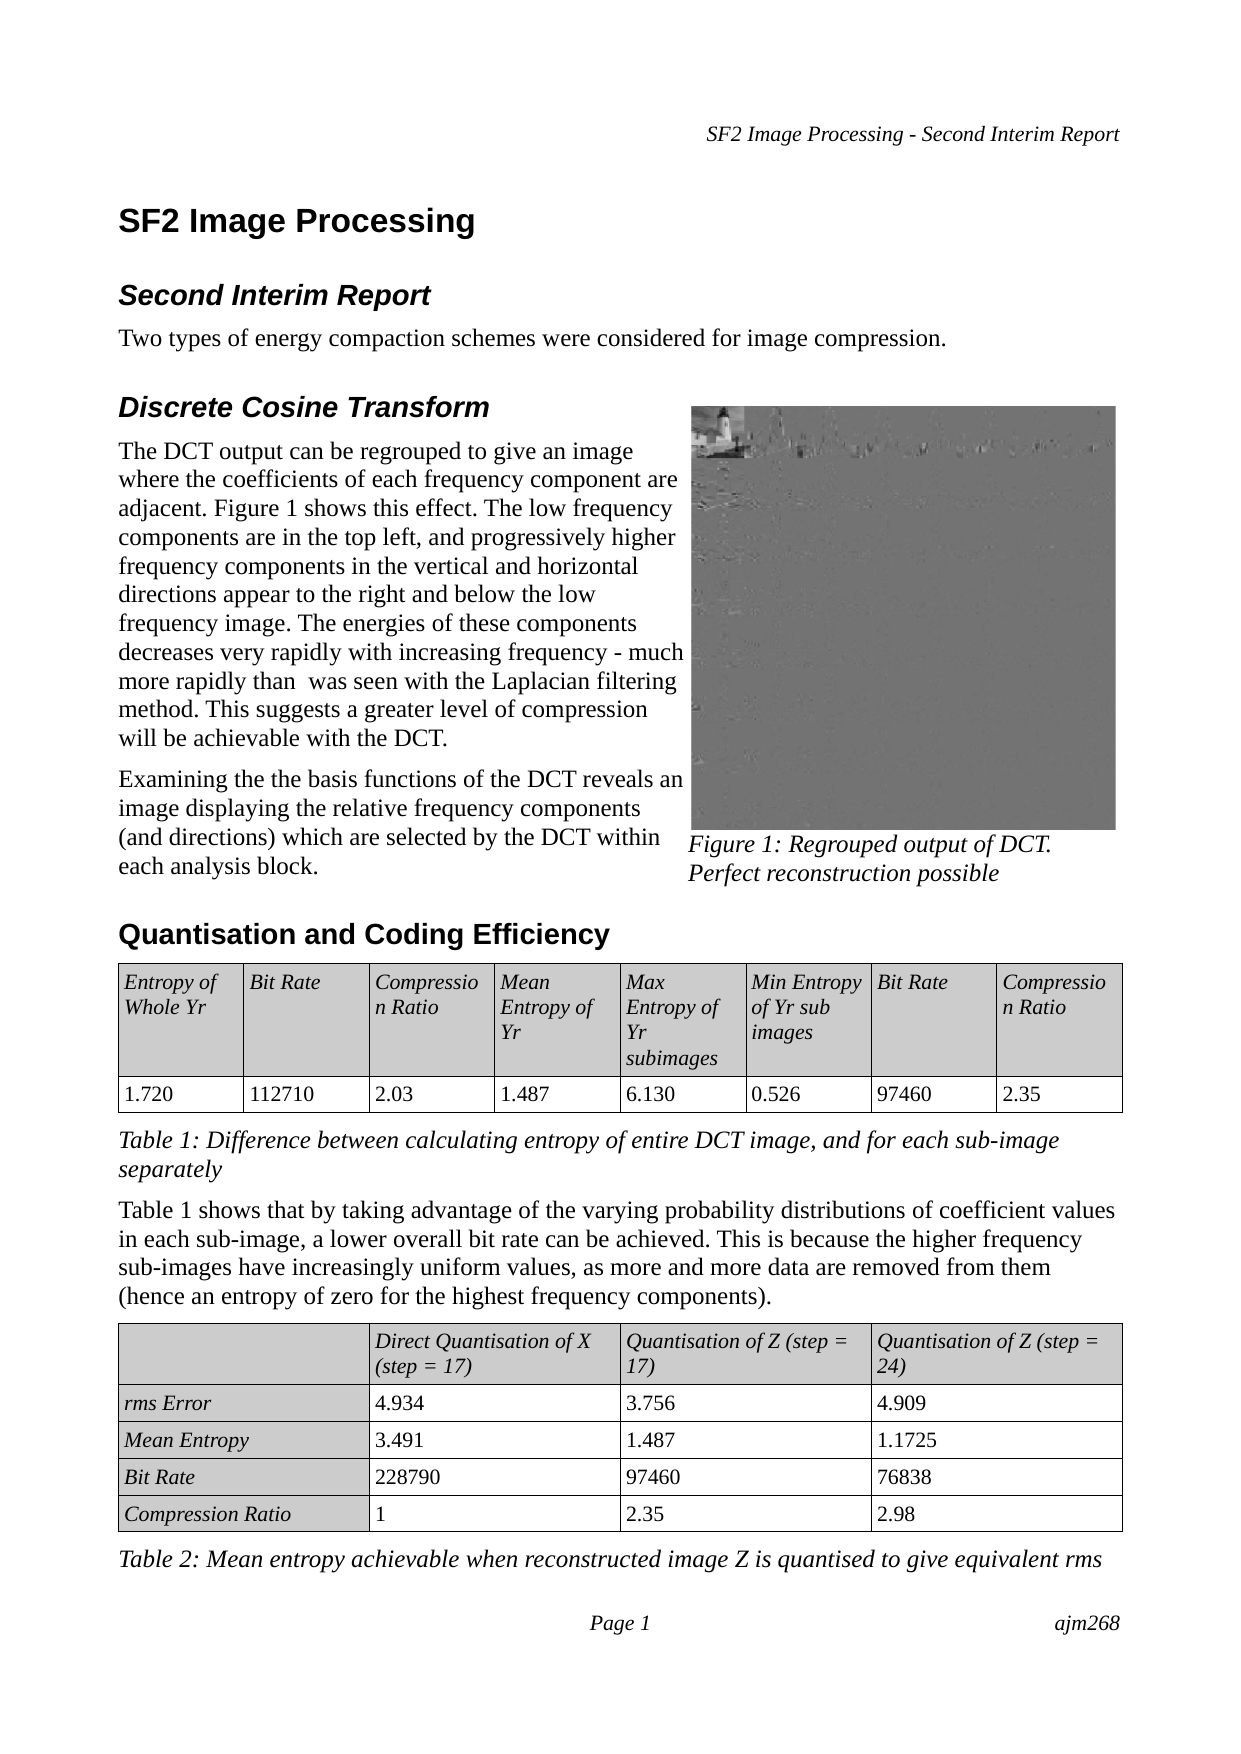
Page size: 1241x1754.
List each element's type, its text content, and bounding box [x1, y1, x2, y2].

table_header Direct Quantisation of X (step = 17) [370, 1324, 620, 1384]
table_cell 76838 [872, 1459, 1122, 1495]
table_header Quantisation of Z (step = 17) [621, 1324, 871, 1384]
table_cell 1.720 [119, 1077, 243, 1112]
table_cell 2.03 [370, 1077, 494, 1112]
table_cell 3.756 [621, 1385, 871, 1421]
table_header Bit Rate [872, 964, 996, 1076]
table_cell 1.1725 [872, 1422, 1122, 1458]
table_cell rms Error [119, 1385, 369, 1421]
table_cell 4.934 [370, 1385, 620, 1421]
table_cell Compression Ratio [119, 1496, 369, 1531]
table_header Mean Entropy of Yr [495, 964, 620, 1076]
table_header Compression Ratio [370, 964, 494, 1076]
table_cell 2.98 [872, 1496, 1122, 1531]
table_header Min Entropy of Yr sub images [747, 964, 871, 1076]
table_cell 1 [370, 1496, 620, 1531]
text The DCT output can be regrouped to give an image where the coefficients of each frequency component are adjacent. Figure 1 shows this effect. The low frequency components are in the top left, and progressively higher frequency components in the vertical and horizontal directions appear to the right and below the low frequency image. The energies of these components decreases very rapidly with increasing frequency - much more rapidly than was seen with the Laplacian filtering method. This suggests a greater level of compression will be achievable with the DCT. [118, 436, 688, 752]
table_cell 3.491 [370, 1422, 620, 1458]
text Two types of energy compaction schemes were considered for image compression. [118, 323, 1122, 352]
table_header Max Entropy of Yr subimages [621, 964, 746, 1076]
table_cell 228790 [370, 1459, 620, 1495]
table_cell Mean Entropy [119, 1422, 369, 1458]
table_cell 6.130 [621, 1077, 746, 1112]
text Table 1: Difference between calculating entropy of entire DCT image, and for each sub-image separately [118, 1125, 1122, 1182]
table_header [119, 1324, 369, 1384]
picture [688, 406, 1119, 830]
table_cell 2.35 [997, 1077, 1122, 1112]
table_cell 0.526 [747, 1077, 871, 1112]
text Table 2: Mean entropy achievable when reconstructed image Z is quantised to give equivalent rms [118, 1544, 1122, 1573]
subtitle Quantisation and Coding Efficiency [118, 917, 1122, 951]
text Table 1 shows that by taking advantage of the varying probability distributions of coefficient values in each sub-image, a lower overall bit rate can be achieved. This is because the higher frequency sub-images have increasingly uniform values, as more and more data are removed from them (hence an entropy of zero for the highest frequency components). [118, 1195, 1122, 1310]
table_cell 112710 [244, 1077, 369, 1112]
table_cell 1.487 [621, 1422, 871, 1458]
table_cell 4.909 [872, 1385, 1122, 1421]
table_cell 97460 [872, 1077, 996, 1112]
table_cell 1.487 [495, 1077, 620, 1112]
table_header Compression Ratio [997, 964, 1122, 1076]
table_cell Bit Rate [119, 1459, 369, 1495]
table_header Quantisation of Z (step = 24) [872, 1324, 1122, 1384]
table_header Entropy of Whole Yr [119, 964, 243, 1076]
table_header Bit Rate [244, 964, 369, 1076]
table_cell 97460 [621, 1459, 871, 1495]
subtitle Discrete Cosine Transform [118, 390, 1122, 423]
subtitle SF2 Image Processing [118, 201, 1122, 240]
table_cell 2.35 [621, 1496, 871, 1531]
text Figure 1: Regrouped output of DCT. Perfect reconstruction possible [688, 830, 1118, 887]
text Examining the the basis functions of the DCT reveals an image displaying the relative frequency components (and directions) which are selected by the DCT within each analysis block. [118, 764, 688, 879]
subtitle Second Interim Report [118, 277, 1122, 311]
